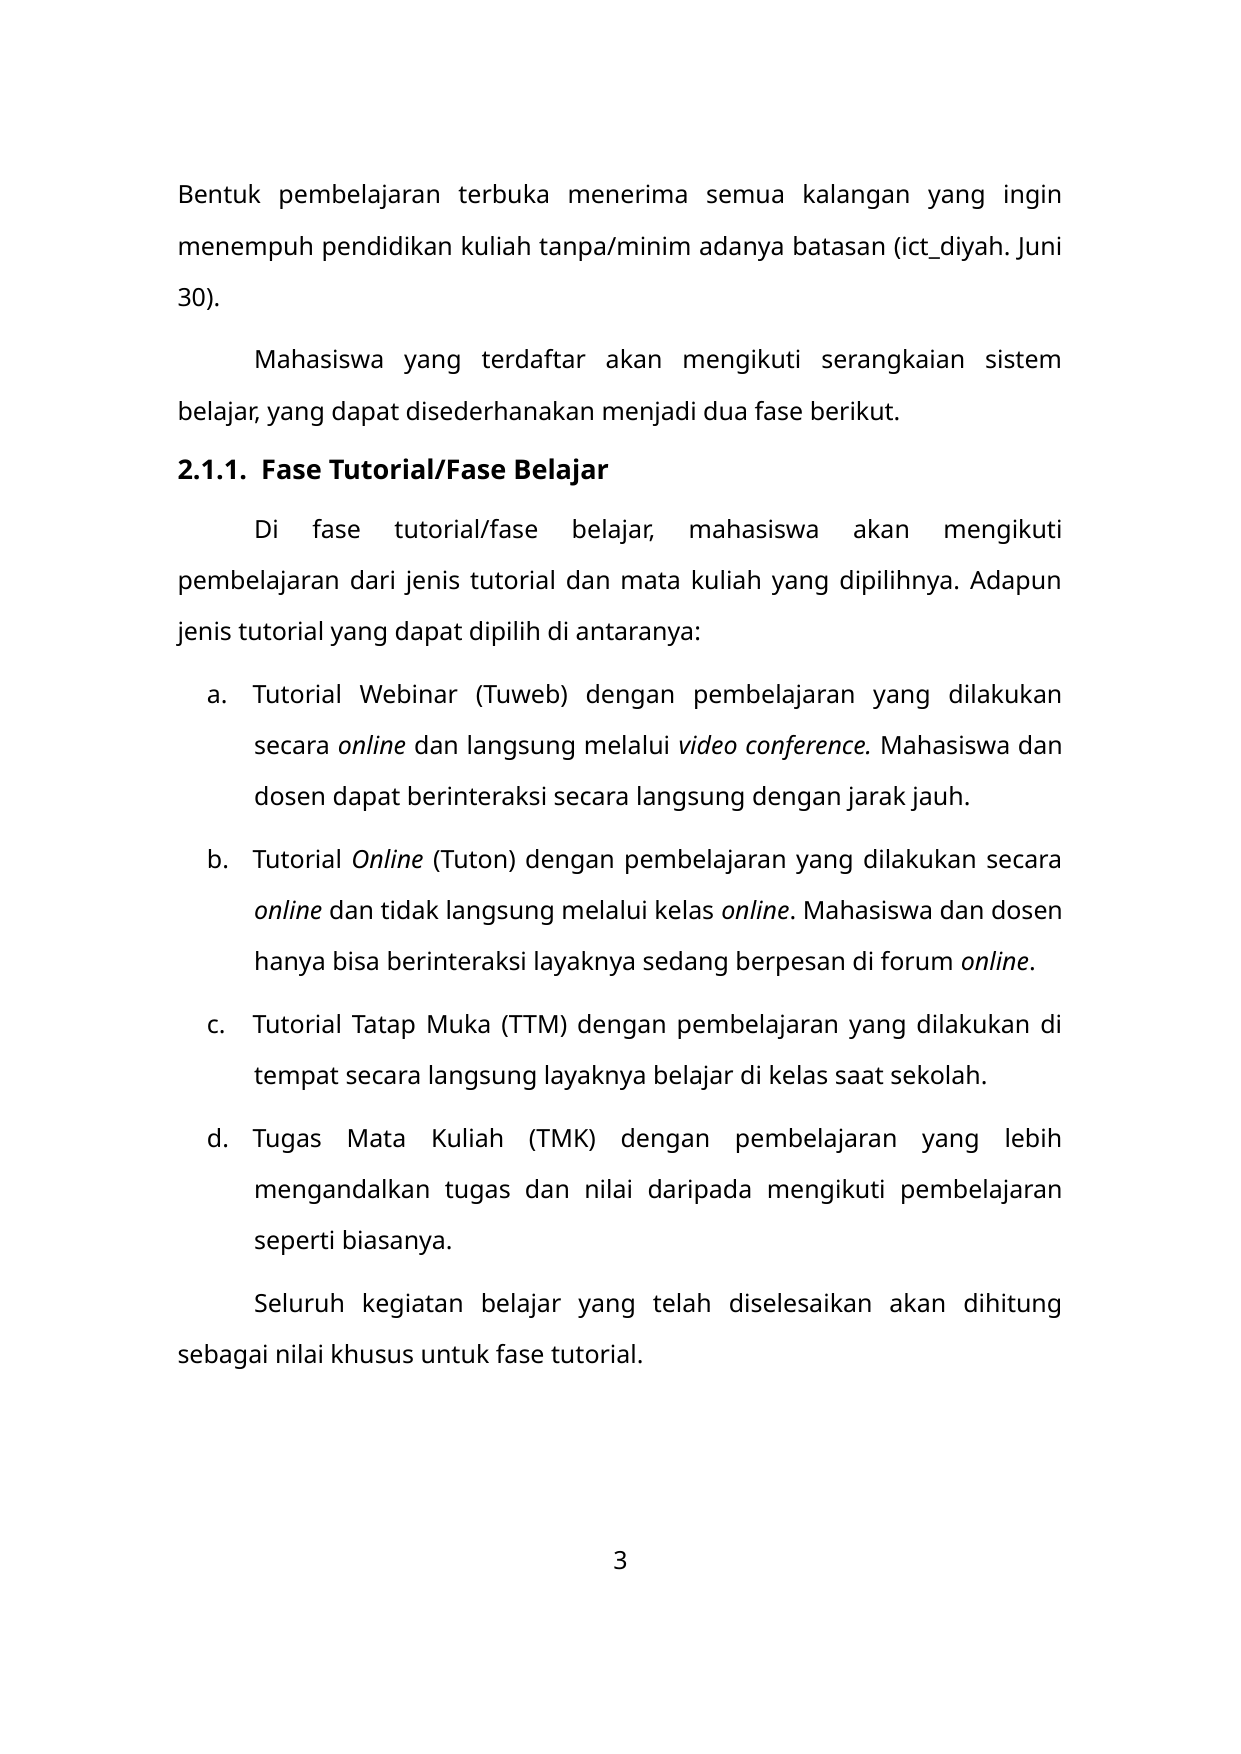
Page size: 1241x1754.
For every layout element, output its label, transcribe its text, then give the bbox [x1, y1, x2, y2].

list Tutorial Tatap Muka (TTM) dengan pembelajaran yang dilakukan di tempat secara langsung layaknya belajar di kelas saat sekolah. [207, 1006, 1063, 1092]
list Tutorial Webinar (Tuweb) dengan pembelajaran yang dilakukan secara online dan langsung melalui video conference. Mahasiswa dan dosen dapat berinteraksi secara langsung dengan jarak jauh. [207, 676, 1063, 813]
text Di fase tutorial/fase belajar, mahasiswa akan mengikuti pembelajaran dari jenis tutorial dan mata kuliah yang dipilihnya. Adapun jenis tutorial yang dapat dipilih di antaranya: [177, 511, 1063, 648]
subtitle 2.1.1. Fase Tutorial/Fase Belajar [177, 450, 1063, 487]
text Mahasiswa yang terdaftar akan mengikuti serangkaian sistem belajar, yang dapat disederhanakan menjadi dua fase berikut. [177, 342, 1063, 427]
text Seluruh kegiatan belajar yang telah diselesaikan akan dihitung sebagai nilai khusus untuk fase tutorial. [177, 1285, 1063, 1371]
list Tutorial Online (Tuton) dengan pembelajaran yang dilakukan secara online dan tidak langsung melalui kelas online. Mahasiswa dan dosen hanya bisa berinteraksi layaknya sedang berpesan di forum online. [207, 841, 1063, 978]
list Tugas Mata Kuliah (TMK) dengan pembelajaran yang lebih mengandalkan tugas dan nilai daripada mengikuti pembelajaran seperti biasanya. [207, 1120, 1063, 1257]
text Bentuk pembelajaran terbuka menerima semua kalangan yang ingin menempuh pendidikan kuliah tanpa/minim adanya batasan (ict_diyah. Juni 30). [177, 177, 1063, 313]
